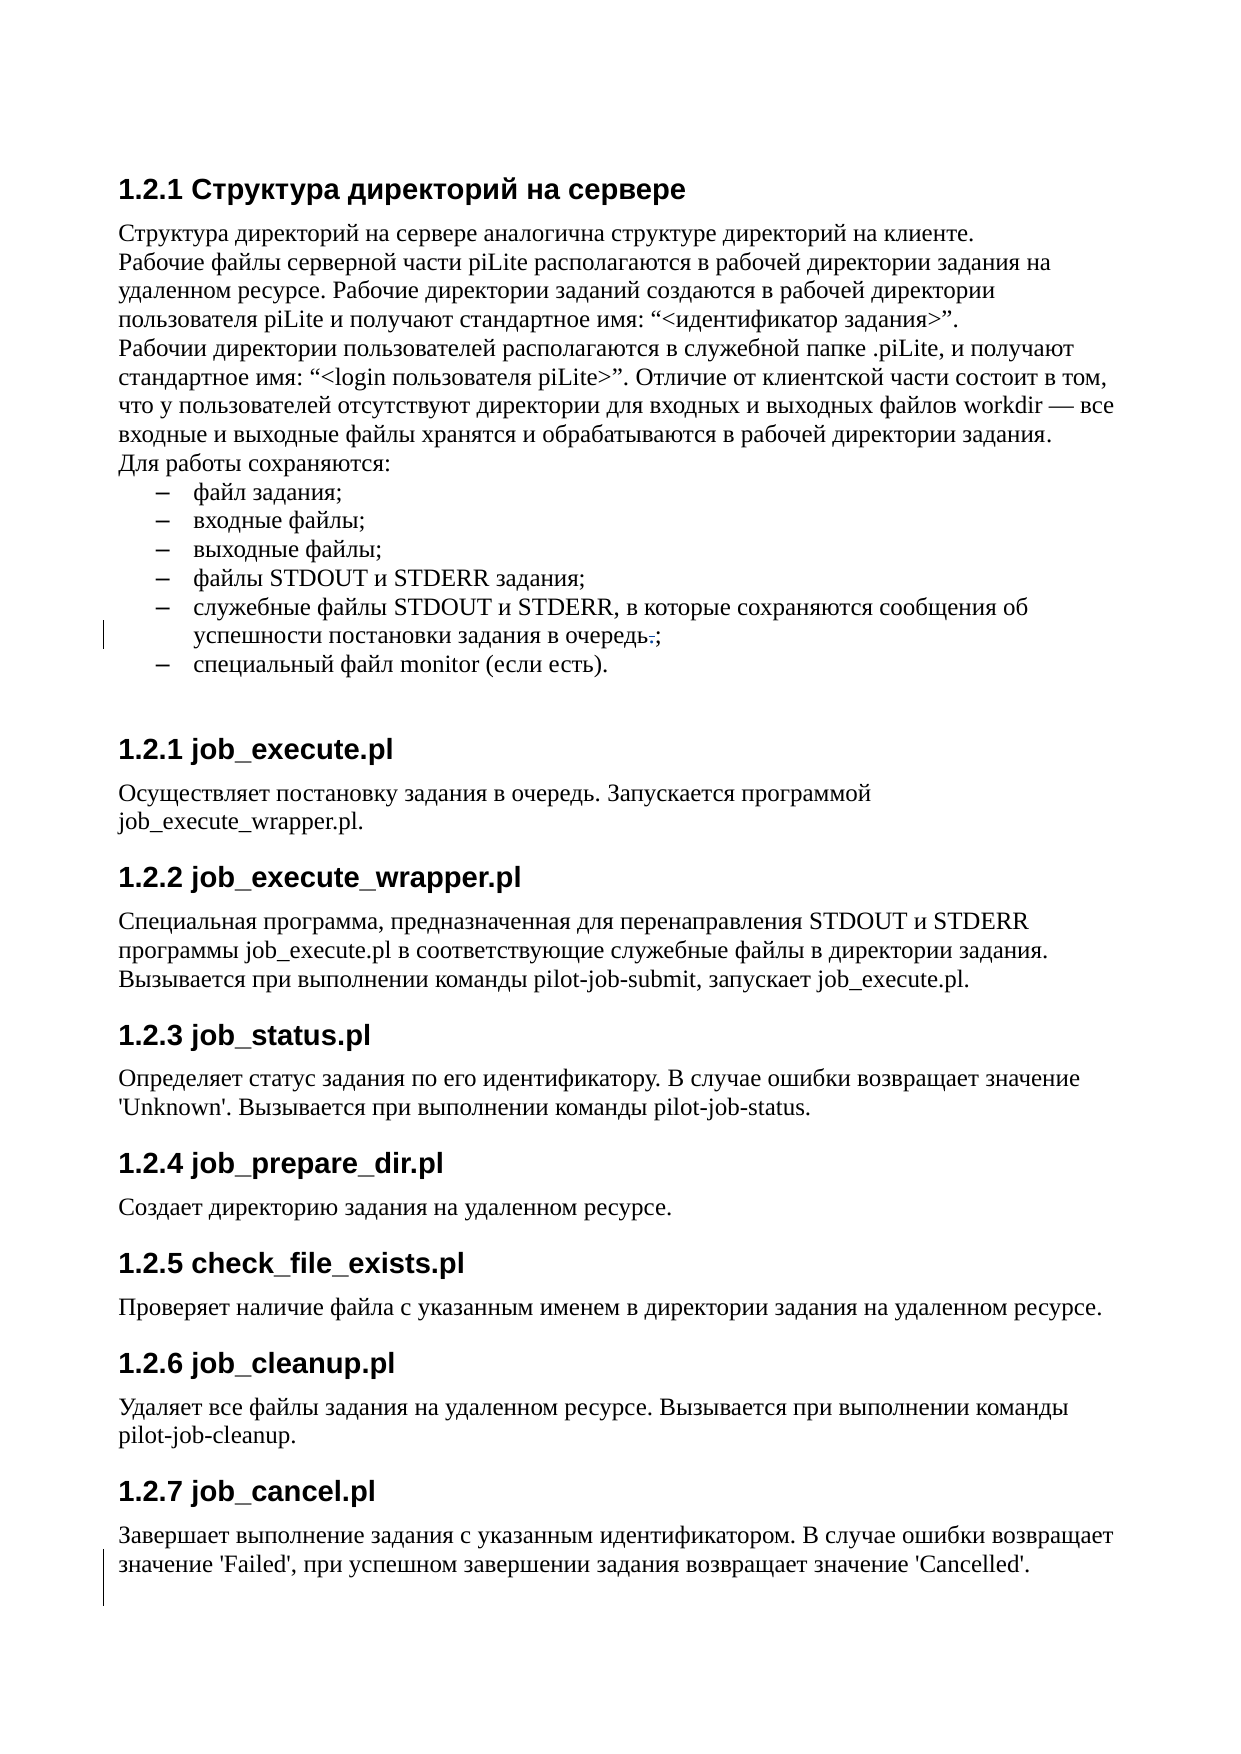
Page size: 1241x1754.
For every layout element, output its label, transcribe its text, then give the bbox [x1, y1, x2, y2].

text Проверяет наличие файла с указанным именем в директории задания на удаленном ресурсе. [118, 1292, 1122, 1321]
text Структура директорий на сервере аналогична структуре директорий на клиенте. [118, 218, 1122, 247]
subtitle 1.2.7 job_cancel.pl [118, 1474, 1122, 1508]
text Рабочии директории пользователей располагаются в служебной папке .piLite, и получают стандартное имя: “<login пользователя piLite>”. Отличие от клиентской части состоит в том, что у пользователей отсутствуют директории для входных и выходных файлов workdir — все входные и выходные файлы хранятся и обрабатываются в рабочей директории задания. [118, 333, 1122, 448]
list выходные файлы; [156, 534, 1122, 563]
text Специальная программа, предназначенная для перенаправления STDOUT и STDERR программы job_execute.pl в соответствующие служебные файлы в директории задания. Вызывается при выполнении команды pilot-job-submit, запускает job_execute.pl. [118, 906, 1122, 992]
text Для работы сохраняются: [118, 448, 1122, 477]
text Рабочие файлы серверной части piLite располагаются в рабочей директории задания на удаленном ресурсе. Рабочие директории заданий создаются в рабочей директории пользователя piLite и получают стандартное имя: “<идентификатор задания>”. [118, 247, 1122, 333]
list файлы STDOUT и STDERR задания; [156, 563, 1122, 592]
subtitle 1.2.2 job_execute_wrapper.pl [118, 860, 1122, 894]
text Осуществляет постановку задания в очередь. Запускается программой job_execute_wrapper.pl. [118, 778, 1122, 835]
text Создает директорию задания на удаленном ресурсе. [118, 1192, 1122, 1221]
subtitle 1.2.1 job_execute.pl [118, 732, 1122, 765]
list файл задания; [156, 477, 1122, 505]
subtitle 1.2.1 Структура директорий на сервере [118, 172, 1122, 205]
list служебные файлы STDOUT и STDERR, в которые сохраняются сообщения об успешности постановки задания в очередь; [156, 592, 1122, 649]
text Завершает выполнение задания с указанным идентификатором. В случае ошибки возвращает значение 'Failed', при успешном завершении задания возвращает значение 'Cancelled'. [118, 1520, 1122, 1578]
subtitle 1.2.3 job_status.pl [118, 1017, 1122, 1051]
text Удаляет все файлы задания на удаленном ресурсе. Вызывается при выполнении команды pilot-job-cleanup. [118, 1392, 1122, 1449]
list специальный файл monitor (если есть). [156, 649, 1122, 678]
subtitle 1.2.6 job_cleanup.pl [118, 1346, 1122, 1379]
subtitle 1.2.5 check_file_exists.pl [118, 1246, 1122, 1279]
list входные файлы; [156, 505, 1122, 534]
subtitle 1.2.4 job_prepare_dir.pl [118, 1146, 1122, 1179]
text Определяет статус задания по его идентификатору. В случае ошибки возвращает значение 'Unknown'. Вызывается при выполнении команды pilot-job-status. [118, 1063, 1122, 1121]
